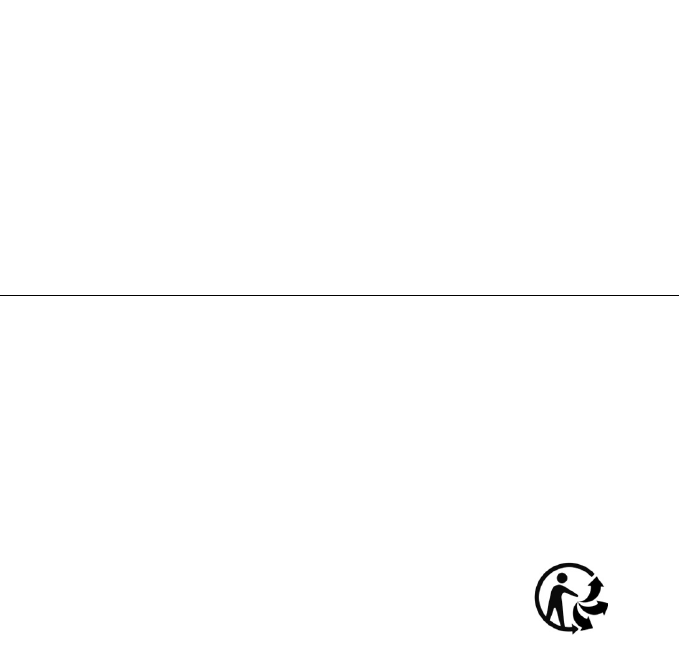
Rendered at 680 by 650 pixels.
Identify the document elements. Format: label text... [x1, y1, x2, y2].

picture [534, 562, 608, 635]
table_cell <load(record, 'line')> [531, 296, 679, 649]
table_header <for each="record in get_report_label(data)"> [0, 0, 679, 29]
table_cell <load(record, 'code_partner', mode='string', position=1)> <load(record, 'code_partner')> <load(record, 'description_partner')> [0, 59, 679, 295]
table_cell <for each="counter in range(0, 1 if data.get('demo_mode', False) else (load(record, 'counter') or 1))"> [0, 30, 679, 59]
table_cell <load(record, 'frame', mode='string', position=1)> <load(record, 'frame')> <load(record, 'fabric', mode='string', position=1)> <load(record, 'fabric')> <load(record, 'q_x_pack', mode='string', position=1)> <load(record, 'q_x_pack')> [0, 296, 531, 649]
